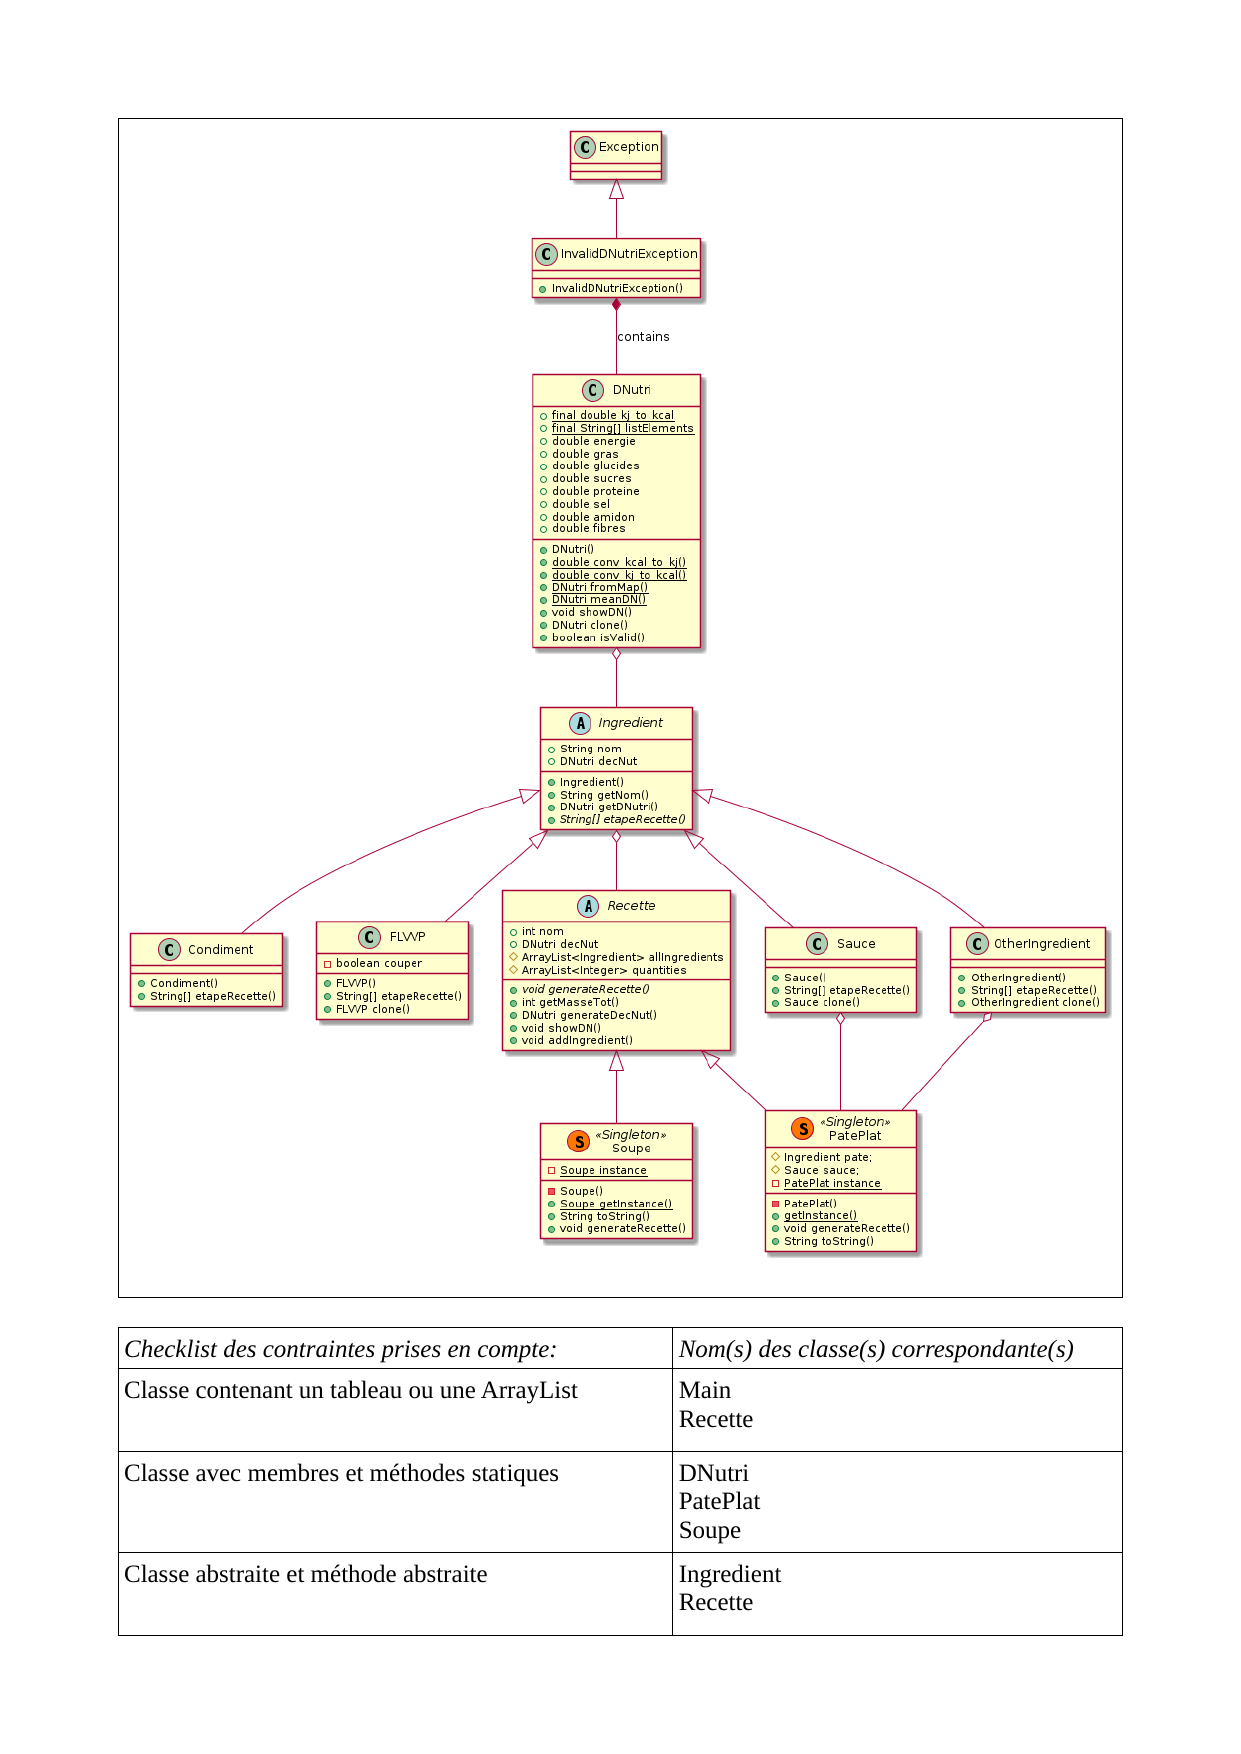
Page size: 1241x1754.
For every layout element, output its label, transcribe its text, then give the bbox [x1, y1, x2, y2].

table_cell Main Recette [673, 1369, 1122, 1451]
table_cell DNutri PatePlat Soupe [673, 1452, 1122, 1552]
table_cell Classe abstraite et méthode abstraite [119, 1553, 672, 1634]
table_header Checklist des contraintes prises en compte: [119, 1328, 672, 1368]
table_cell Ingredient Recette [673, 1553, 1122, 1634]
table_cell Classe contenant un tableau ou une ArrayList [119, 1369, 672, 1451]
picture [123, 125, 1117, 1263]
table_cell Classe avec membres et méthodes statiques [119, 1452, 672, 1552]
table_header Nom(s) des classe(s) correspondante(s) [673, 1328, 1122, 1368]
table_cell [119, 119, 1122, 1297]
